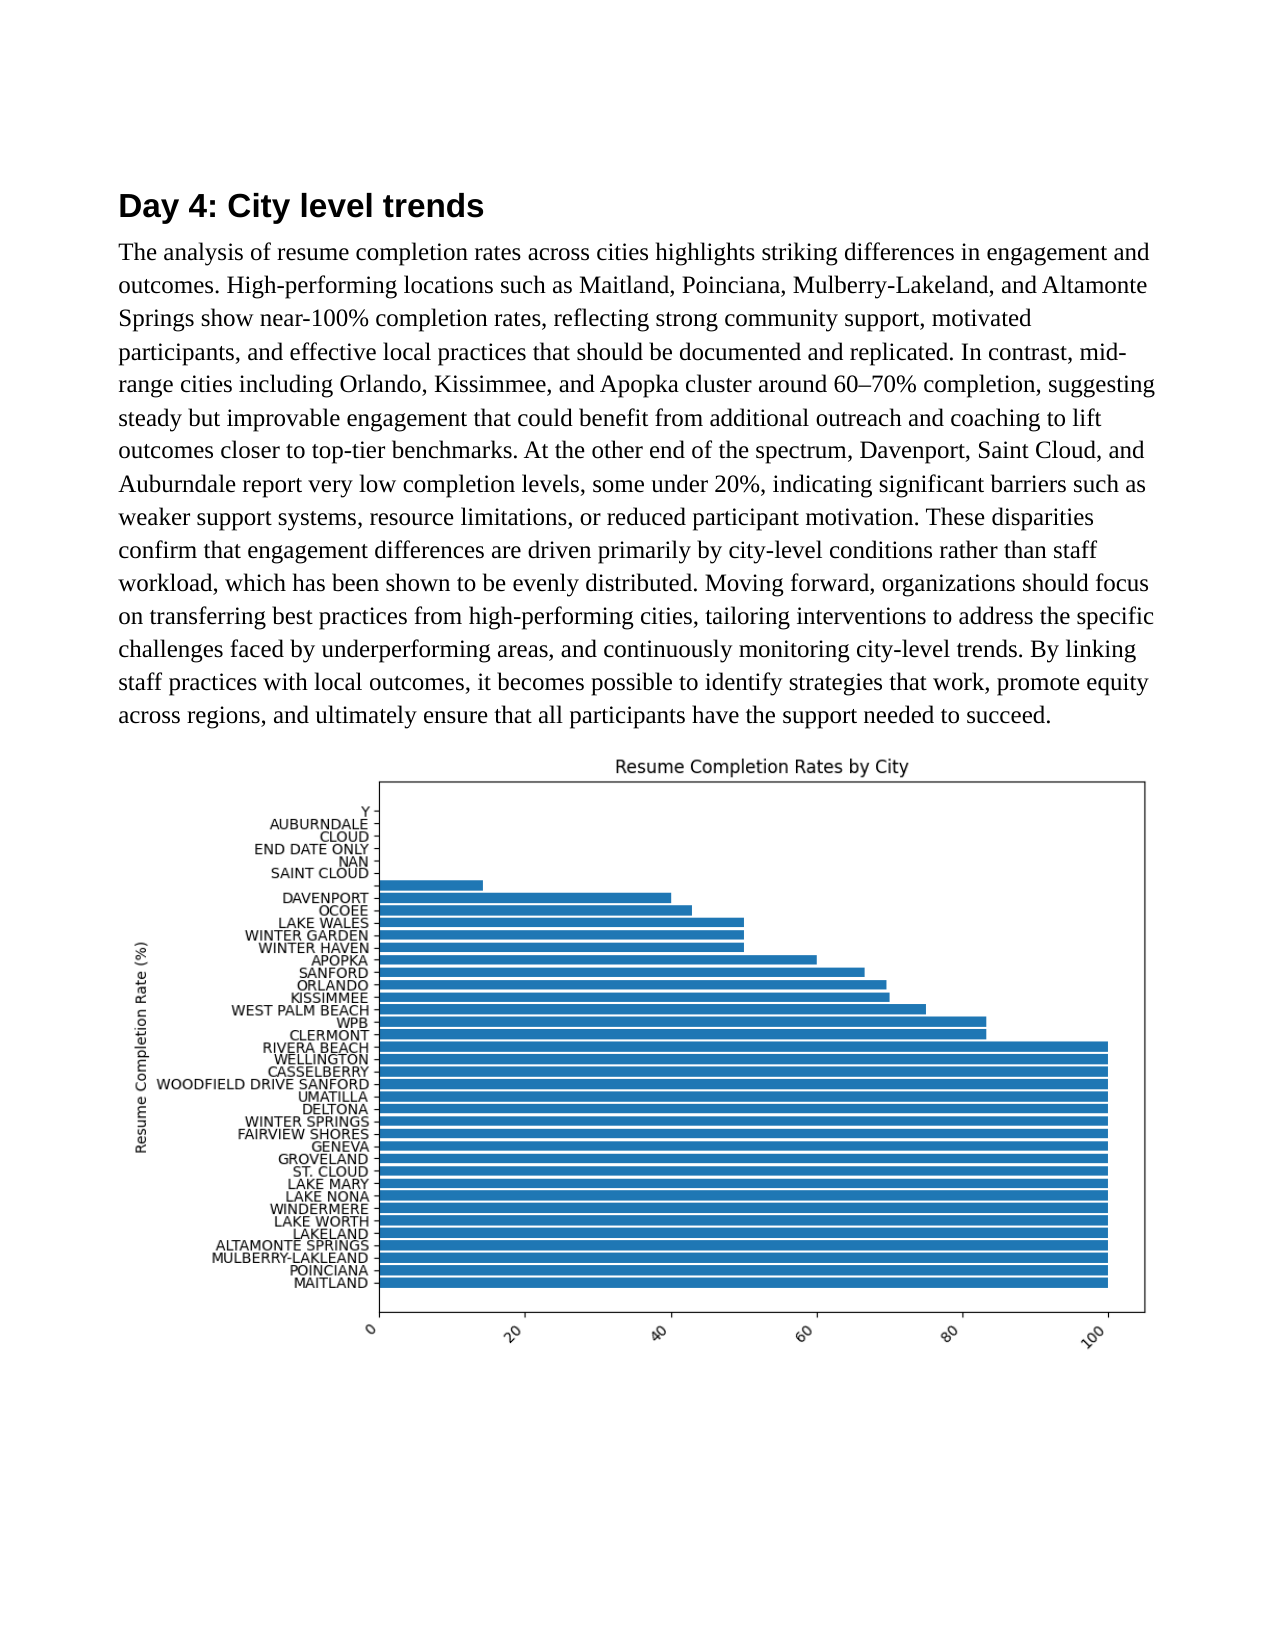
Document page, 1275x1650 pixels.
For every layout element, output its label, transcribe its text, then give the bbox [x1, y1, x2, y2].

subtitle Day 4: City level trends [118, 187, 1157, 225]
picture [120, 743, 1160, 1367]
text The analysis of resume completion rates across cities highlights striking differences in engagement and outcomes. High-performing locations such as Maitland, Poinciana, Mulberry-Lakeland, and Altamonte Springs show near-100% completion rates, reflecting strong community support, motivated participants, and effective local practices that should be documented and replicated. In contrast, mid-range cities including Orlando, Kissimmee, and Apopka cluster around 60–70% completion, suggesting steady but improvable engagement that could benefit from additional outreach and coaching to lift outcomes closer to top-tier benchmarks. At the other end of the spectrum, Davenport, Saint Cloud, and Auburndale report very low completion levels, some under 20%, indicating significant barriers such as weaker support systems, resource limitations, or reduced participant motivation. These disparities confirm that engagement differences are driven primarily by city-level conditions rather than staff workload, which has been shown to be evenly distributed. Moving forward, organizations should focus on transferring best practices from high-performing cities, tailoring interventions to address the specific challenges faced by underperforming areas, and continuously monitoring city-level trends. By linking staff practices with local outcomes, it becomes possible to identify strategies that work, promote equity across regions, and ultimately ensure that all participants have the support needed to succeed. [118, 237, 1157, 728]
